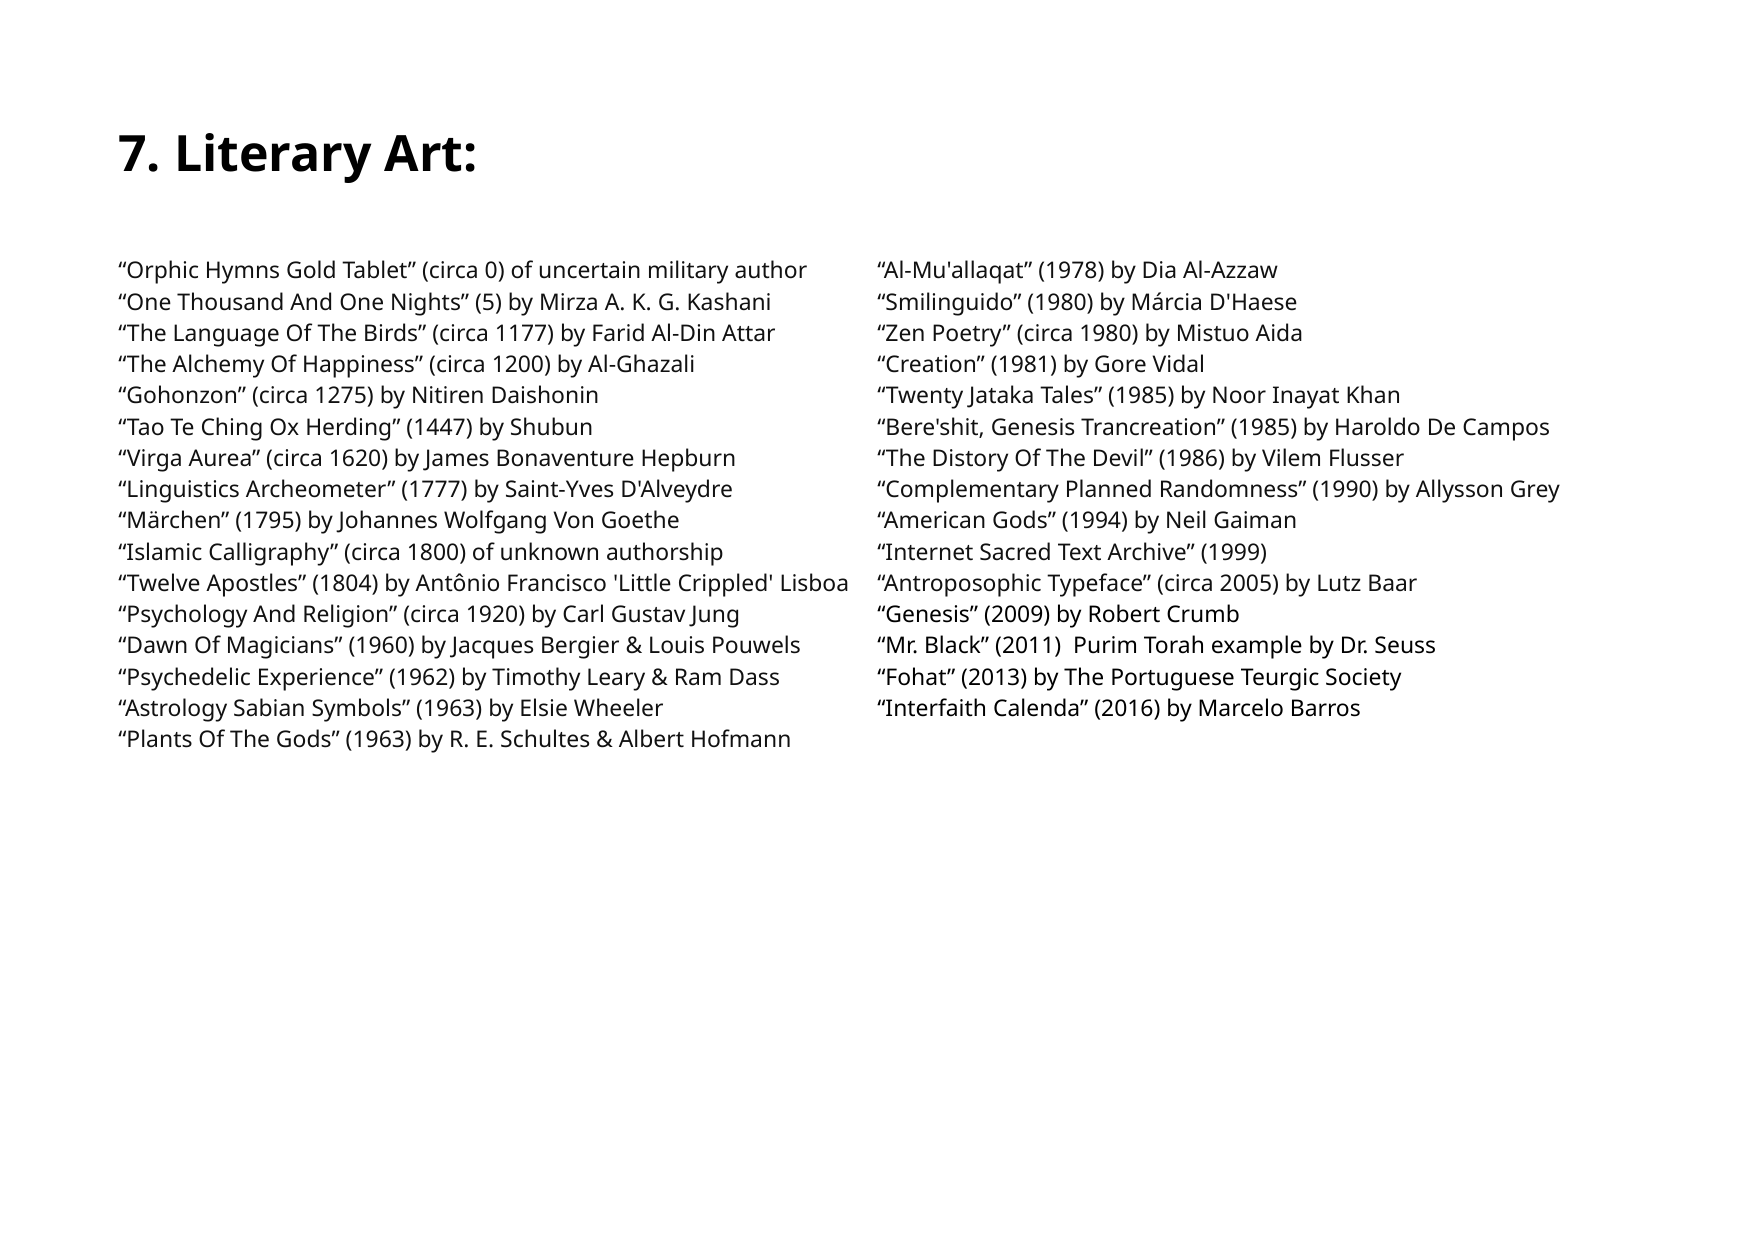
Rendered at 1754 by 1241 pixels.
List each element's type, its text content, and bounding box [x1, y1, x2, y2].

text “Virga Aurea” (circa 1620) by James Bonaventure Hepburn [118, 442, 877, 473]
text “Twenty Jataka Tales” (1985) by Noor Inayat Khan [877, 379, 1636, 411]
text “Creation” (1981) by Gore Vidal [877, 348, 1636, 379]
text “One Thousand And One Nights” (5) by Mirza A. K. G. Kashani [118, 286, 877, 317]
text “Complementary Planned Randomness” (1990) by Allysson Grey [877, 473, 1636, 504]
text “Gohonzon” (circa 1275) by Nitiren Daishonin [118, 379, 877, 411]
text “The Distory Of The Devil” (1986) by Vilem Flusser [877, 442, 1636, 473]
text 7. Literary Art: [118, 118, 1636, 186]
text “Psychedelic Experience” (1962) by Timothy Leary & Ram Dass [118, 661, 877, 692]
text “American Gods” (1994) by Neil Gaiman [877, 504, 1636, 536]
text “Internet Sacred Text Archive” (1999) [877, 536, 1636, 567]
text “Dawn Of Magicians” (1960) by Jacques Bergier & Louis Pouwels [118, 629, 877, 661]
text “Islamic Calligraphy” (circa 1800) of unknown authorship [118, 536, 877, 567]
text “Tao Te Ching Ox Herding” (1447) by Shubun [118, 411, 877, 442]
text “Smilinguido” (1980) by Márcia D'Haese [877, 286, 1636, 317]
text “Linguistics Archeometer” (1777) by Saint-Yves D'Alveydre [118, 473, 877, 504]
text “Märchen” (1795) by Johannes Wolfgang Von Goethe [118, 504, 877, 536]
text “Astrology Sabian Symbols” (1963) by Elsie Wheeler [118, 692, 877, 723]
text “Fohat” (2013) by The Portuguese Teurgic Society [877, 661, 1636, 692]
text “Bere'shit, Genesis Trancreation” (1985) by Haroldo De Campos [877, 411, 1636, 442]
text “Zen Poetry” (circa 1980) by Mistuo Aida [877, 317, 1636, 348]
text “Orphic Hymns Gold Tablet” (circa 0) of uncertain military author [118, 254, 877, 286]
text “Antroposophic Typeface” (circa 2005) by Lutz Baar [877, 567, 1636, 598]
text “Mr. Black” (2011) Purim Torah example by Dr. Seuss [877, 629, 1636, 661]
text “Genesis” (2009) by Robert Crumb [877, 598, 1636, 629]
text “Al-Mu'allaqat” (1978) by Dia Al-Azzaw [877, 254, 1636, 286]
text “Interfaith Calenda” (2016) by Marcelo Barros [877, 692, 1636, 723]
text “Psychology And Religion” (circa 1920) by Carl Gustav Jung [118, 598, 877, 629]
text “The Language Of The Birds” (circa 1177) by Farid Al-Din Attar [118, 317, 877, 348]
text “Plants Of The Gods” (1963) by R. E. Schultes & Albert Hofmann [118, 723, 877, 754]
text “The Alchemy Of Happiness” (circa 1200) by Al-Ghazali [118, 348, 877, 379]
text “Twelve Apostles” (1804) by Antônio Francisco 'Little Crippled' Lisboa [118, 567, 877, 598]
